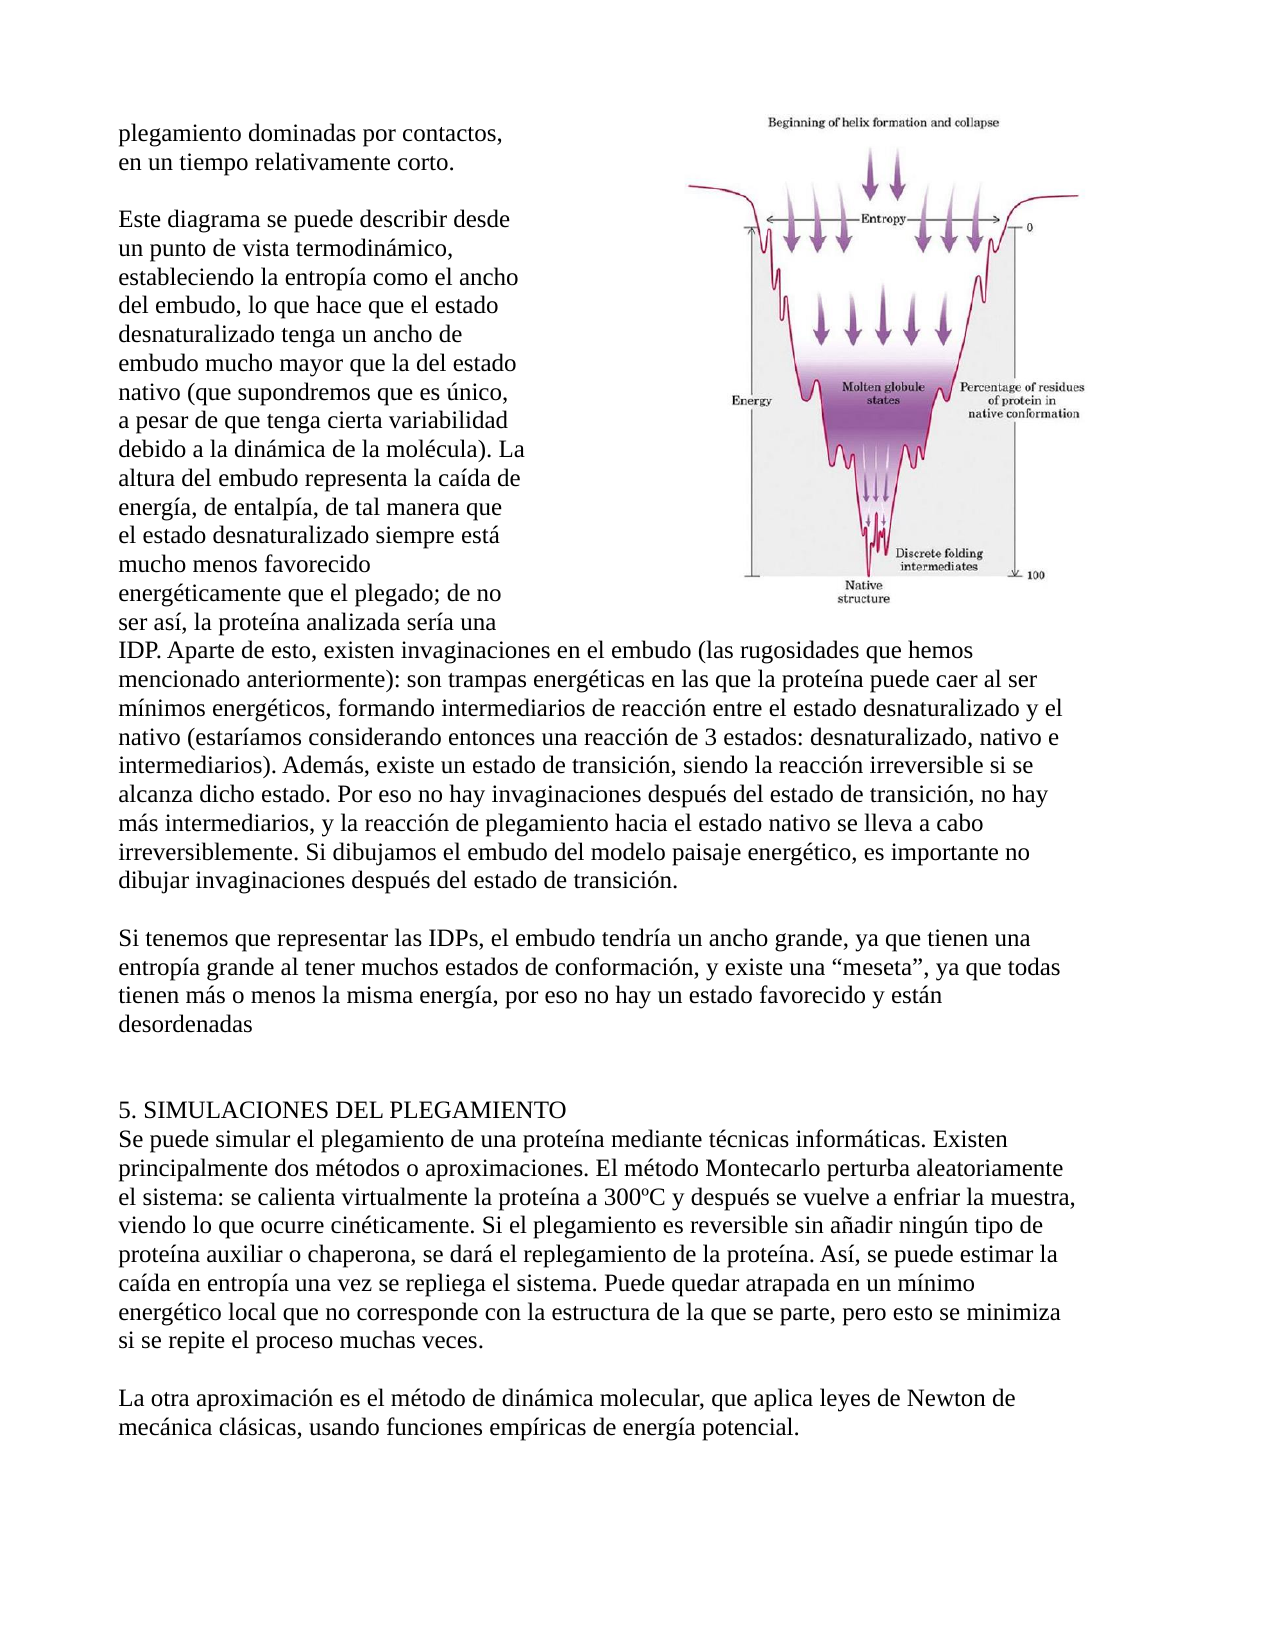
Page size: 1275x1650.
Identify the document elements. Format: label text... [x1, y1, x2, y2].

text entropía grande al tener muchos estados de conformación, y existe una “meseta”, ya que todas [118, 952, 1157, 981]
text desordenadas [118, 1009, 1157, 1038]
text 5. SIMULACIONES DEL PLEGAMIENTO [118, 1096, 1157, 1124]
text el sistema: se calienta virtualmente la proteína a 300ºC y después se vuelve a enfriar la muestra, [118, 1182, 1157, 1211]
text energético local que no corresponde con la estructura de la que se parte, pero esto se minimiza [118, 1297, 1157, 1326]
text principalmente dos métodos o aproximaciones. El método Montecarlo perturba aleatoriamente [118, 1153, 1157, 1182]
text altura del embudo representa la caída de [118, 463, 1157, 492]
text IDP. Aparte de esto, existen invaginaciones en el embudo (las rugosidades que hemos [118, 636, 1157, 664]
text mínimos energéticos, formando intermediarios de reacción entre el estado desnaturalizado y el [118, 693, 1157, 722]
text desnaturalizado tenga un ancho de [118, 319, 1157, 348]
text nativo (que supondremos que es único, [118, 377, 1157, 406]
text energía, de entalpía, de tal manera que [118, 492, 1157, 521]
text mencionado anteriormente): son trampas energéticas en las que la proteína puede caer al ser [118, 664, 1157, 693]
text mucho menos favorecido [118, 549, 1157, 578]
text La otra aproximación es el método de dinámica molecular, que aplica leyes de Newton de [118, 1383, 1157, 1412]
text energéticamente que el plegado; de no [118, 578, 1157, 607]
text un punto de vista termodinámico, [118, 233, 1157, 262]
text tienen más o menos la misma energía, por eso no hay un estado favorecido y están [118, 981, 1157, 1009]
text mecánica clásicas, usando funciones empíricas de energía potencial. [118, 1412, 1157, 1441]
text del embudo, lo que hace que el estado [118, 291, 1157, 319]
text debido a la dinámica de la molécula). La [118, 434, 1157, 463]
text en un tiempo relativamente corto. [118, 147, 754, 176]
text más intermediarios, y la reacción de plegamiento hacia el estado nativo se lleva a cabo [118, 808, 1157, 837]
text irreversiblemente. Si dibujamos el embudo del modelo paisaje energético, es importante no [118, 837, 1157, 866]
text embudo mucho mayor que la del estado [118, 348, 1157, 377]
text a pesar de que tenga cierta variabilidad [118, 406, 1157, 434]
text Si tenemos que representar las IDPs, el embudo tendría un ancho grande, ya que tienen una [118, 923, 1157, 952]
text [1096, 147, 1157, 176]
text intermediarios). Además, existe un estado de transición, siendo la reacción irreversible si se [118, 751, 1157, 779]
text el estado desnaturalizado siempre está [118, 521, 1157, 549]
text viendo lo que ocurre cinéticamente. Si el plegamiento es reversible sin añadir ningún tipo de [118, 1211, 1157, 1239]
text plegamiento dominadas por contactos, [118, 118, 754, 147]
text dibujar invaginaciones después del estado de transición. [118, 866, 1157, 894]
text [1096, 118, 1157, 147]
text ser así, la proteína analizada sería una [118, 607, 1157, 636]
text estableciendo la entropía como el ancho [118, 262, 1157, 291]
picture [754, 98, 1096, 204]
text Se puede simular el plegamiento de una proteína mediante técnicas informáticas. Existen [118, 1124, 1157, 1153]
text si se repite el proceso muchas veces. [118, 1326, 1157, 1354]
text nativo (estaríamos considerando entonces una reacción de 3 estados: desnaturalizado, nativo e [118, 722, 1157, 751]
text proteína auxiliar o chaperona, se dará el replegamiento de la proteína. Así, se puede estimar la [118, 1239, 1157, 1268]
text caída en entropía una vez se repliega el sistema. Puede quedar atrapada en un mínimo [118, 1268, 1157, 1297]
text Este diagrama se puede describir desde [118, 204, 1157, 233]
text alcanza dicho estado. Por eso no hay invaginaciones después del estado de transición, no hay [118, 779, 1157, 808]
